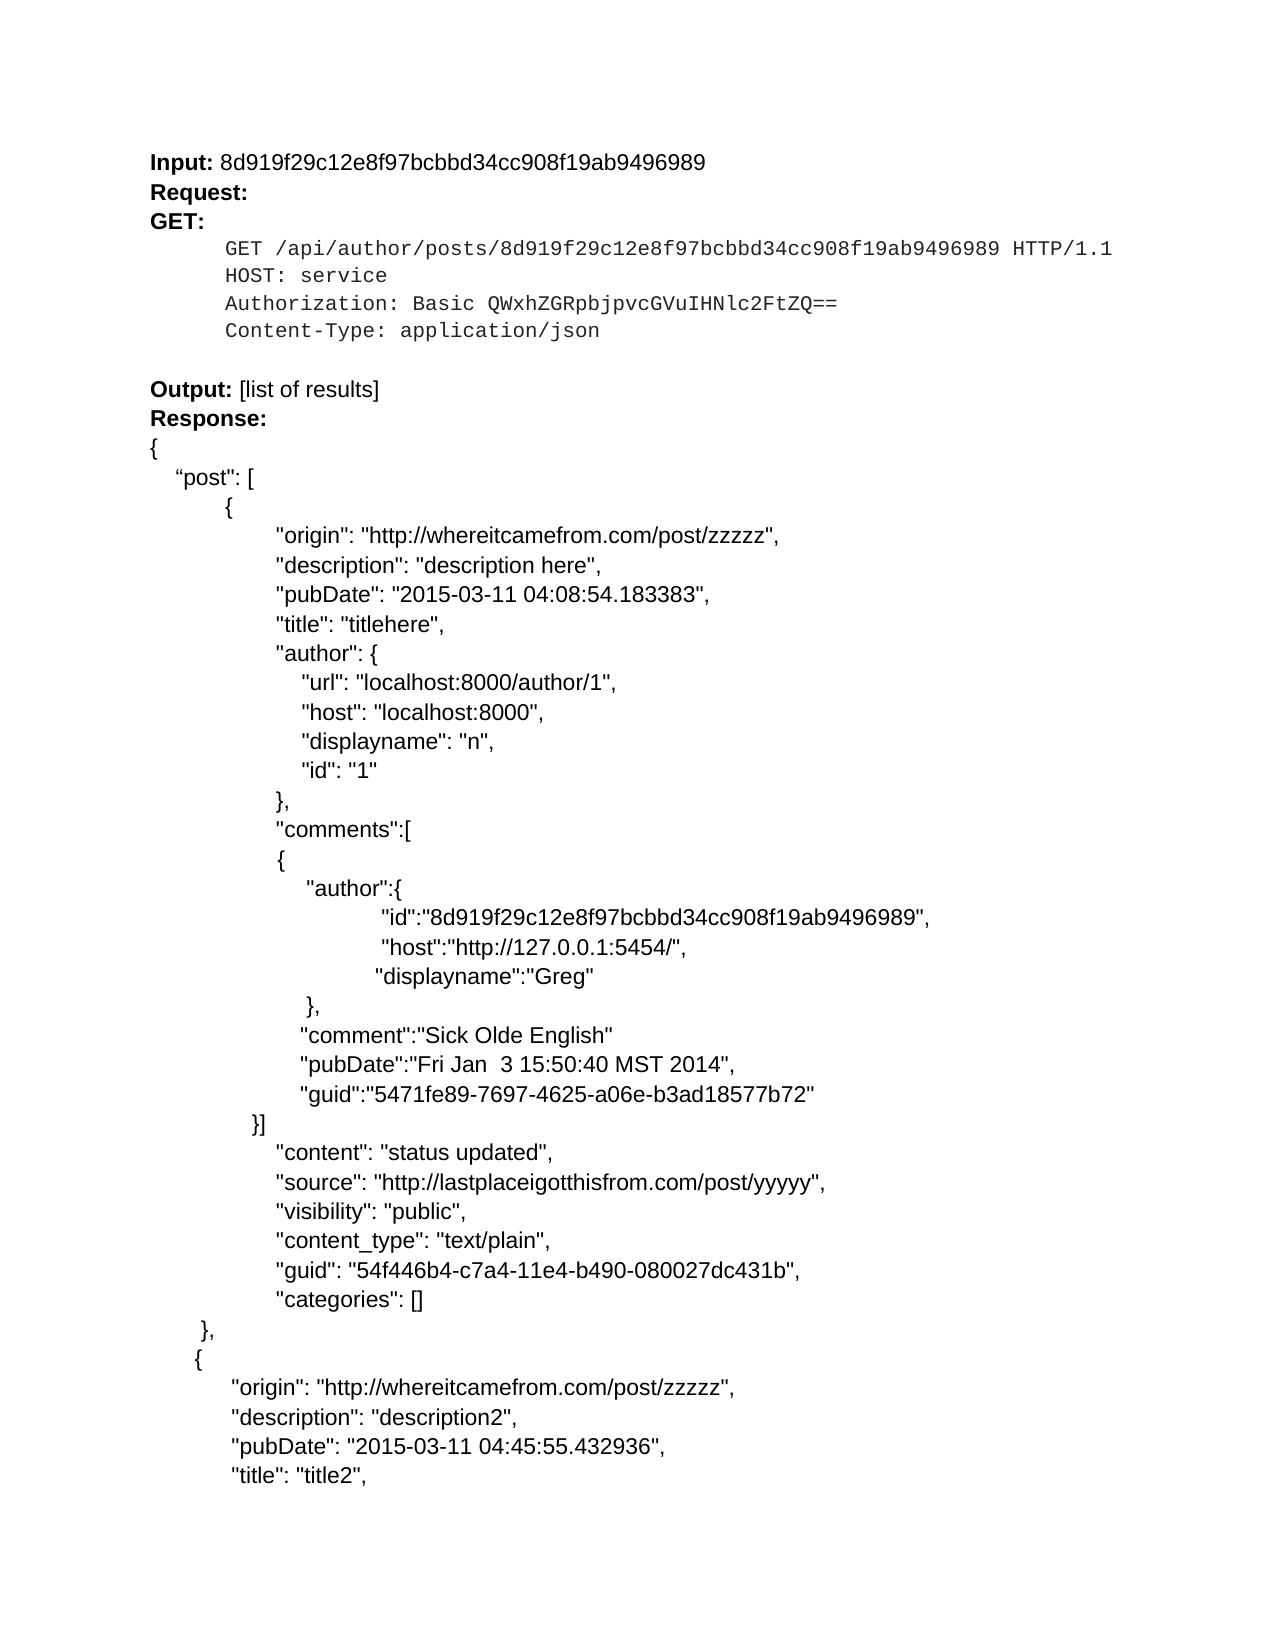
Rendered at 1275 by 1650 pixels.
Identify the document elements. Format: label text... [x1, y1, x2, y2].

text HOST: service [225, 265, 1125, 289]
text "title": "titlehere", [225, 611, 1125, 637]
text }, [150, 993, 1125, 1019]
text "guid":"5471fe89-7697-4625-a06e-b3ad18577b72" [150, 1081, 1125, 1107]
text GET: [150, 209, 1125, 234]
text "id":"8d919f29c12e8f97bcbbd34cc908f19ab9496989", [150, 905, 1125, 931]
text { [150, 435, 1125, 461]
text "source": "http://lastplaceigotthisfrom.com/post/yyyyy", [225, 1169, 1125, 1195]
text Output: [list of results] [150, 376, 1125, 402]
text Request: [150, 179, 1125, 205]
text "comments":[ [150, 817, 1125, 842]
text }] [150, 1111, 1125, 1136]
text "categories": [] [225, 1287, 1125, 1312]
text GET /api/author/posts/8d919f29c12e8f97bcbbd34cc908f19ab9496989 HTTP/1.1 [225, 238, 1125, 262]
text "description": "description2", [150, 1404, 1125, 1430]
text "host":"http://127.0.0.1:5454/", [150, 934, 1125, 960]
text "displayname":"Greg" [150, 964, 1125, 989]
text "pubDate": "2015-03-11 04:45:55.432936", [150, 1434, 1125, 1459]
text "host": "localhost:8000", [225, 699, 1125, 725]
text }, [225, 787, 1125, 813]
text "pubDate":"Fri Jan 3 15:50:40 MST 2014", [150, 1052, 1125, 1077]
text { [150, 1346, 1125, 1371]
text "origin": "http://whereitcamefrom.com/post/zzzzz", [225, 523, 1125, 549]
text "title": "title2", [150, 1463, 1125, 1489]
text "origin": "http://whereitcamefrom.com/post/zzzzz", [150, 1375, 1125, 1401]
text Content-Type: application/json [225, 320, 1125, 343]
text "displayname": "n", [225, 729, 1125, 754]
text { [150, 846, 1125, 872]
text "id": "1" [225, 758, 1125, 784]
text "author":{ [150, 876, 1125, 901]
text "guid": "54f446b4-c7a4-11e4-b490-080027dc431b", [225, 1257, 1125, 1283]
text Response: [150, 406, 1125, 431]
text "visibility": "public", [225, 1199, 1125, 1224]
text "content_type": "text/plain", [225, 1228, 1125, 1254]
text "description": "description here", [225, 552, 1125, 578]
text "url": "localhost:8000/author/1", [225, 670, 1125, 696]
text "author": { [225, 641, 1125, 666]
text Authorization: Basic QWxhZGRpbjpvcGVuIHNlc2FtZQ== [225, 292, 1125, 316]
text }, [150, 1316, 1125, 1342]
text "pubDate": "2015-03-11 04:08:54.183383", [225, 582, 1125, 607]
text { [150, 494, 1125, 519]
text Input: 8d919f29c12e8f97bcbbd34cc908f19ab9496989 [150, 150, 1125, 176]
text "content": "status updated", [225, 1140, 1125, 1166]
text “post": [ [150, 464, 1125, 490]
text "comment":"Sick Olde English" [150, 1022, 1125, 1048]
